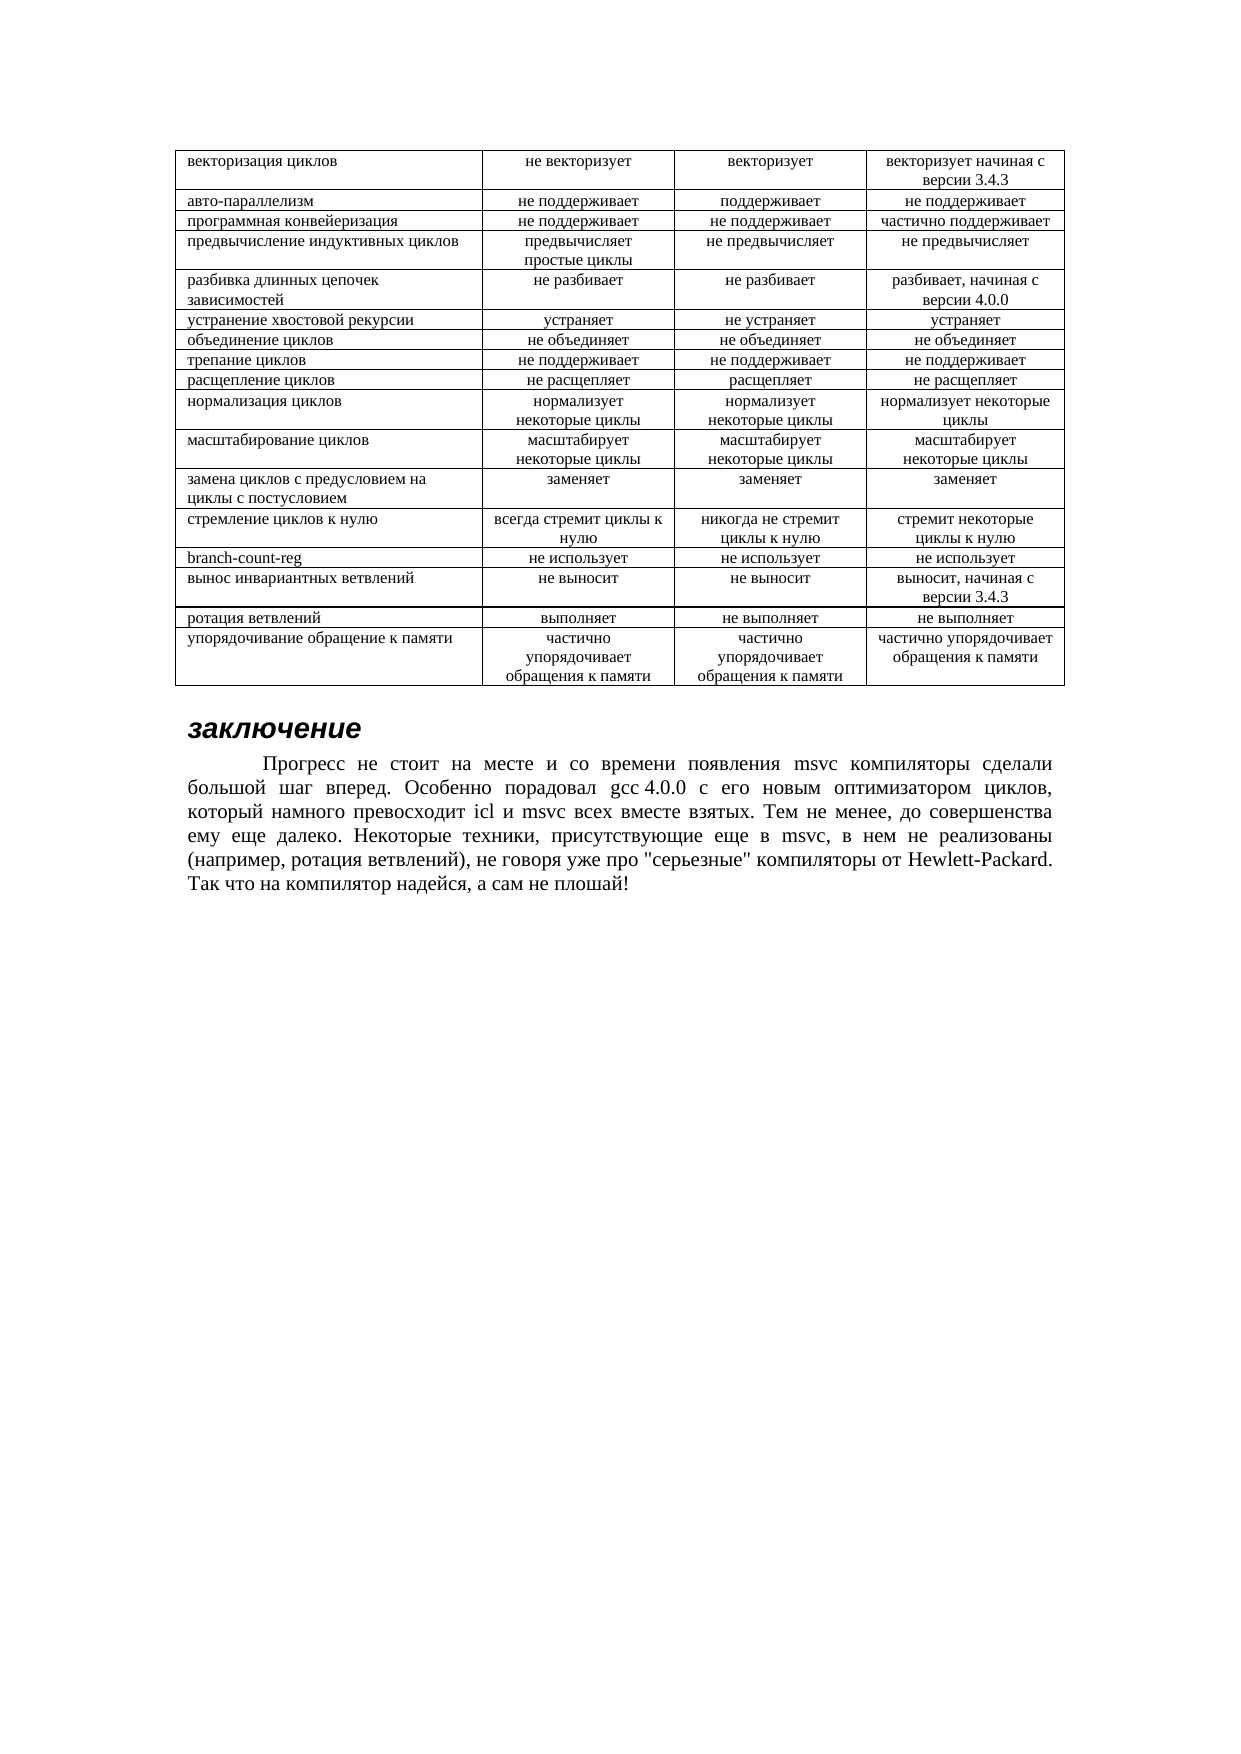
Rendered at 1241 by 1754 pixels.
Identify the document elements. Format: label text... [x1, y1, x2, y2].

table_cell нормализует некоторые циклы [867, 390, 1064, 429]
table_cell предвычисляет простые циклы [483, 231, 674, 269]
table_cell не предвычисляет [675, 231, 866, 269]
table_cell устраняет [867, 310, 1064, 329]
table_cell не объединяет [483, 330, 674, 349]
table_cell не использует [675, 548, 866, 567]
table_cell никогда не стремит циклы к нулю [675, 509, 866, 547]
table_cell не поддерживает [483, 190, 674, 209]
table_cell не использует [483, 548, 674, 567]
table_cell не поддерживает [675, 211, 866, 230]
table_cell частично упорядочивает обращения к памяти [483, 628, 674, 685]
table_cell заменяет [867, 469, 1064, 507]
table_cell поддерживает [675, 190, 866, 209]
table_cell программная конвейеризация [176, 211, 482, 230]
table_cell масштабирует некоторые циклы [675, 430, 866, 468]
table_cell разбивает, начиная с версии 4.0.0 [867, 270, 1064, 308]
table_cell вынос инвариантных ветвлений [176, 568, 482, 606]
table_cell не расщепляет [867, 370, 1064, 389]
table_cell не поддерживает [867, 350, 1064, 369]
table_cell выносит, начиная с версии 3.4.3 [867, 568, 1064, 606]
table_cell branch-count-reg [176, 548, 482, 567]
table_cell расщепление циклов [176, 370, 482, 389]
table_cell частично упорядочивает обращения к памяти [675, 628, 866, 685]
table_cell ротация ветвлений [176, 608, 482, 627]
table_cell нормализует некоторые циклы [483, 390, 674, 429]
table_cell не выполняет [675, 608, 866, 627]
table_cell не поддерживает [867, 190, 1064, 209]
table_cell стремление циклов к нулю [176, 509, 482, 547]
table_cell замена циклов с предусловием на циклы с постусловием [176, 469, 482, 507]
table_cell не выполняет [867, 608, 1064, 627]
table_cell не поддерживает [483, 350, 674, 369]
table_cell масштабирование циклов [176, 430, 482, 468]
table_cell трепание циклов [176, 350, 482, 369]
table_cell масштабирует некоторые циклы [483, 430, 674, 468]
table_cell не векторизует [483, 151, 674, 189]
table_cell выполняет [483, 608, 674, 627]
table_cell объединение циклов [176, 330, 482, 349]
table_cell заменяет [483, 469, 674, 507]
table_cell авто-параллелизм [176, 190, 482, 209]
table_cell не расщепляет [483, 370, 674, 389]
text Прогресс не стоит на месте и со времени появления msvc компиляторы сделали большой шаг вперед. Особенно порадовал gcc 4.0.0 с его новым оптимизатором циклов, который намного превосходит icl и msvc всех вместе взятых. Тем не менее, до совершенства ему еще далеко. Некоторые техники, присутствующие еще в msvc, в нем не реализованы (например, ротация ветвлений), не говоря уже про "серьезные" компиляторы от Hewlett-Packard. Так что на компилятор надейся, а сам не плошай! [187, 751, 1053, 895]
table_cell не использует [867, 548, 1064, 567]
table_cell предвычисление индуктивных циклов [176, 231, 482, 269]
table_cell не объединяет [867, 330, 1064, 349]
table_cell не поддерживает [675, 350, 866, 369]
table_cell заменяет [675, 469, 866, 507]
table_cell нормализация циклов [176, 390, 482, 429]
table_cell не устраняет [675, 310, 866, 329]
table_cell устраняет [483, 310, 674, 329]
table_cell упорядочивание обращение к памяти [176, 628, 482, 685]
subtitle заключение [187, 711, 1053, 745]
table_cell векторизует начиная с версии 3.4.3 [867, 151, 1064, 189]
table_cell нормализует некоторые циклы [675, 390, 866, 429]
table_cell не поддерживает [483, 211, 674, 230]
table_cell векторизует [675, 151, 866, 189]
table_cell разбивка длинных цепочек зависимостей [176, 270, 482, 308]
table_cell масштабирует некоторые циклы [867, 430, 1064, 468]
table_cell не выносит [483, 568, 674, 606]
table_cell частично упорядочивает обращения к памяти [867, 628, 1064, 685]
table_cell не объединяет [675, 330, 866, 349]
table_cell частично поддерживает [867, 211, 1064, 230]
table_cell не разбивает [675, 270, 866, 308]
table_cell не выносит [675, 568, 866, 606]
table_cell векторизация циклов [176, 151, 482, 189]
table_cell всегда стремит циклы к нулю [483, 509, 674, 547]
table_cell не разбивает [483, 270, 674, 308]
table_cell не предвычисляет [867, 231, 1064, 269]
table_cell стремит некоторые циклы к нулю [867, 509, 1064, 547]
table_cell устранение хвостовой рекурсии [176, 310, 482, 329]
table_cell расщепляет [675, 370, 866, 389]
